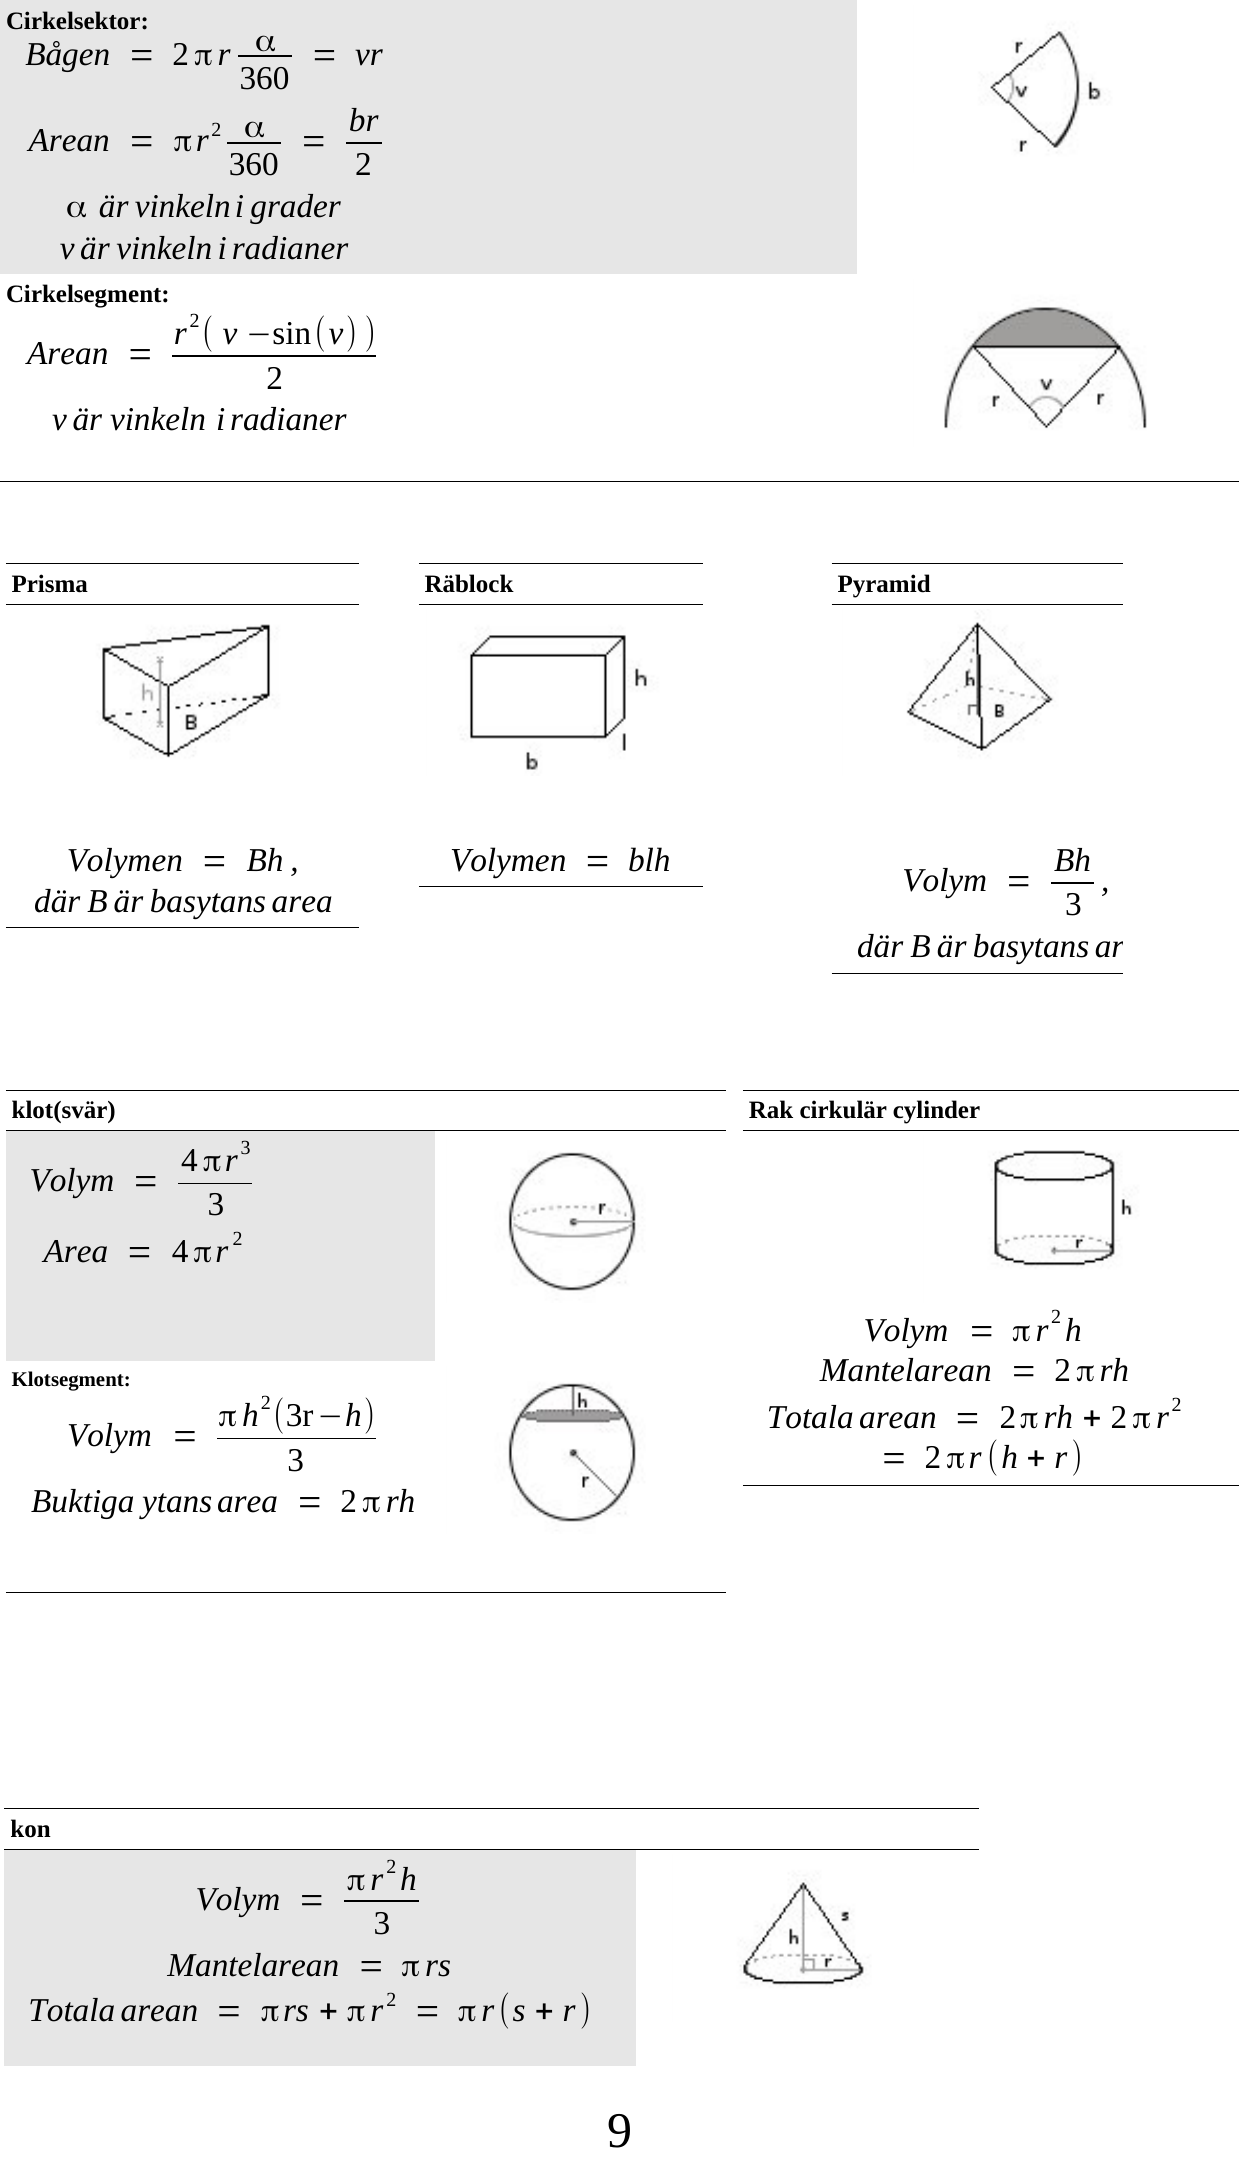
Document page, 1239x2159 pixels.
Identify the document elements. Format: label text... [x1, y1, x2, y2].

table_cell [858, 0, 1238, 172]
picture [671, 1854, 943, 2022]
table_cell [636, 1855, 978, 2066]
table_cell [6, 1131, 435, 1361]
table_header [413, 534, 826, 978]
table_cell [832, 605, 1122, 834]
picture [445, 1366, 717, 1534]
picture [841, 609, 1113, 776]
picture [425, 609, 697, 776]
picture [912, 279, 1184, 447]
picture [922, 1135, 1194, 1303]
table_cell [858, 274, 1238, 279]
table_cell [743, 1299, 1239, 1485]
table_header [0, 1031, 737, 1597]
table_cell [858, 280, 1238, 481]
table_cell Cirkelsegment: [0, 274, 857, 481]
table_cell [636, 1850, 978, 1854]
table_header Pyramid [832, 564, 1122, 603]
table_header Rak cirkulär cylinder [743, 1091, 1239, 1130]
table_cell [419, 835, 703, 886]
table_header Prisma [6, 564, 359, 603]
table_header [0, 534, 413, 978]
table_header [826, 534, 1239, 978]
picture [445, 1135, 717, 1303]
table_cell [743, 1131, 1239, 1299]
table_cell [858, 173, 1238, 274]
table_header [737, 1031, 1239, 1597]
table_cell Cirkelsektor: [0, 0, 857, 274]
table_cell [6, 835, 359, 927]
table_cell [419, 605, 703, 834]
table_cell [4, 1850, 636, 2066]
table_cell [832, 835, 1122, 972]
table_cell [6, 605, 359, 834]
table_header klot(svär) [6, 1091, 726, 1130]
table_cell Klotsegment: [6, 1361, 435, 1592]
table_header kon [4, 1809, 978, 1849]
picture [47, 609, 318, 776]
table_cell [435, 1361, 726, 1592]
table_header Räblock [419, 564, 703, 603]
picture [912, 5, 1184, 173]
table_cell [435, 1131, 726, 1361]
